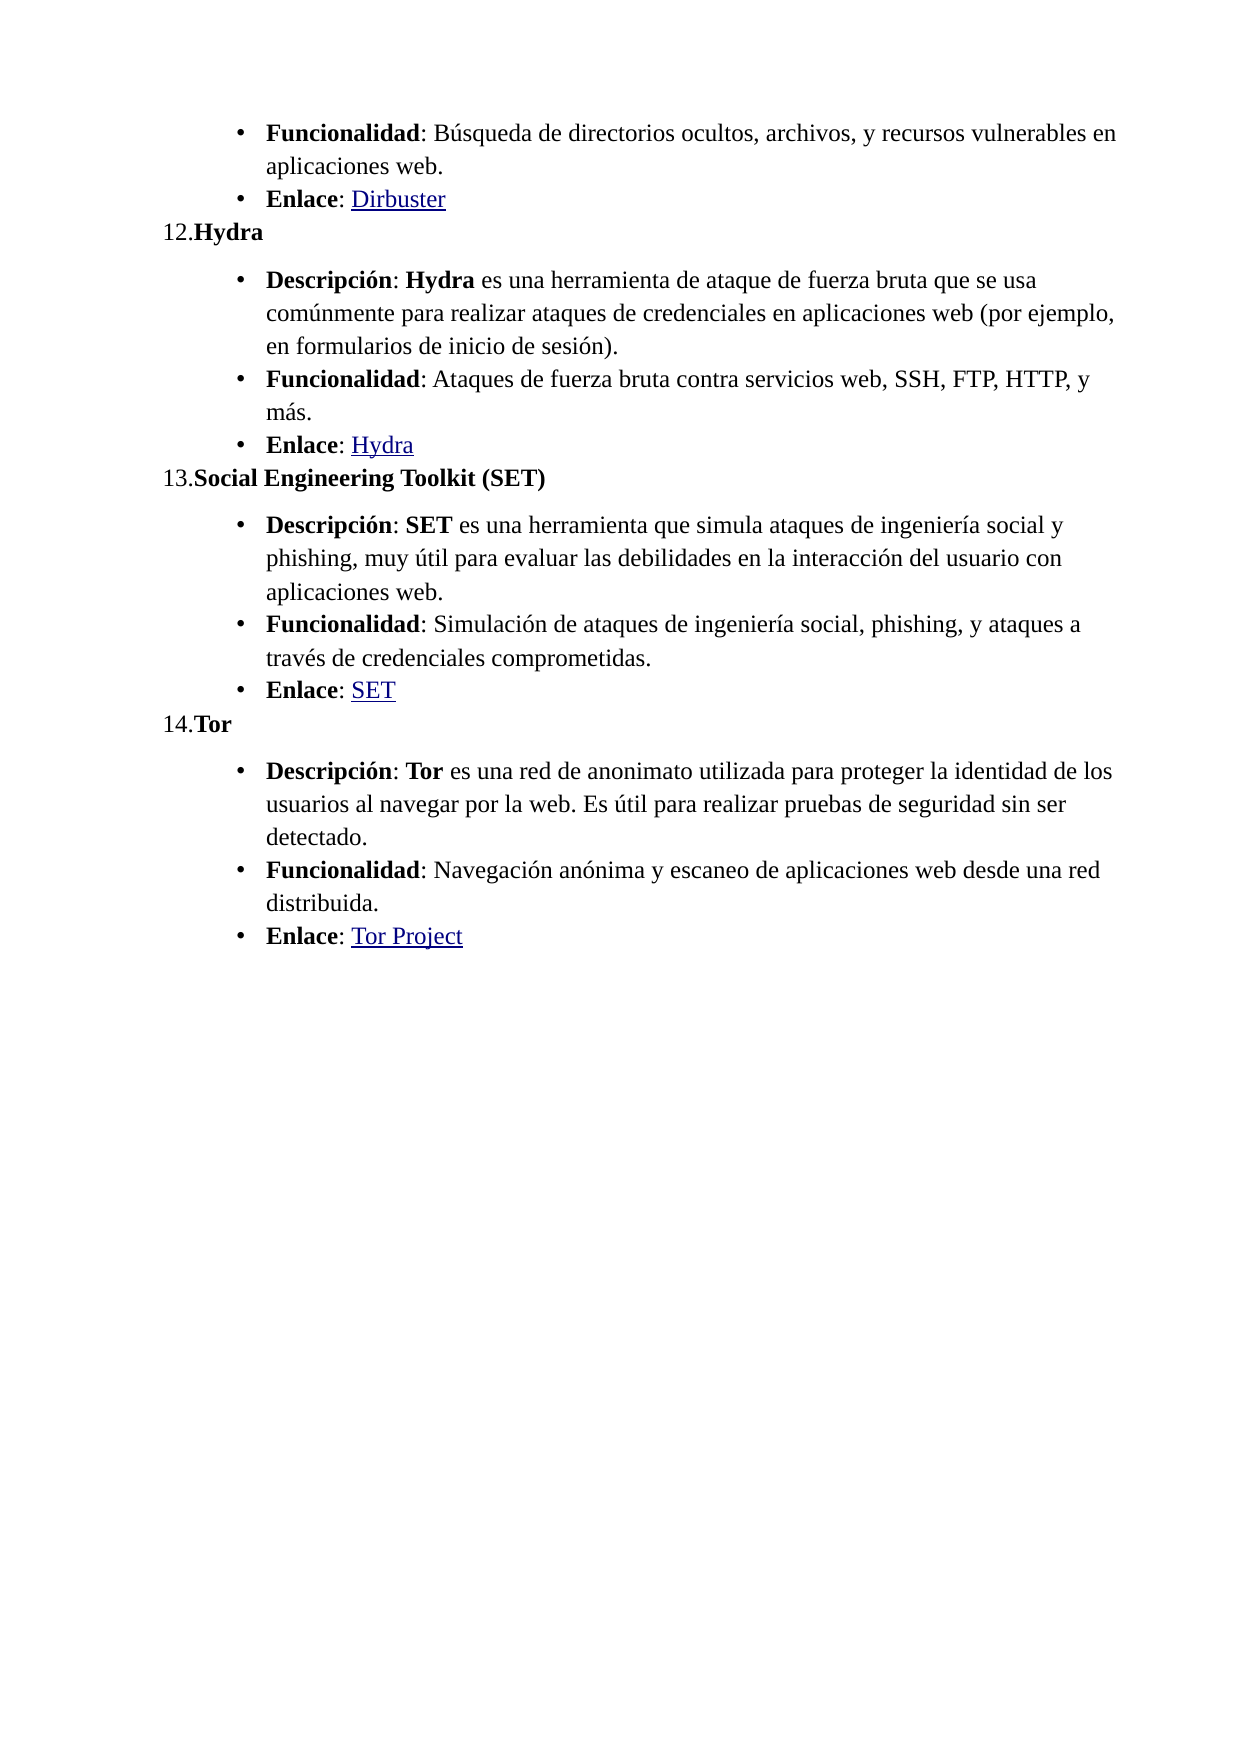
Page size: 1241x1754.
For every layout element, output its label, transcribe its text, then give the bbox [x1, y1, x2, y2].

list Descripción: Tor es una red de anonimato utilizada para proteger la identidad de los usuarios al navegar por la web. Es útil para realizar pruebas de seguridad sin ser detectado. [236, 756, 1122, 851]
list Hydra [162, 217, 1122, 246]
list Enlace: Dirbuster [236, 184, 1122, 213]
list Funcionalidad: Búsqueda de directorios ocultos, archivos, y recursos vulnerables en aplicaciones web. [236, 118, 1122, 180]
list Enlace: SET [236, 676, 1122, 704]
list Enlace: Tor Project [236, 921, 1122, 950]
list Enlace: Hydra [236, 430, 1122, 459]
list Descripción: Hydra es una herramienta de ataque de fuerza bruta que se usa comúnmente para realizar ataques de credenciales en aplicaciones web (por ejemplo, en formularios de inicio de sesión). [236, 265, 1122, 359]
list Funcionalidad: Simulación de ataques de ingeniería social, phishing, y ataques a través de credenciales comprometidas. [236, 609, 1122, 671]
list Descripción: SET es una herramienta que simula ataques de ingeniería social y phishing, muy útil para evaluar las debilidades en la interacción del usuario con aplicaciones web. [236, 511, 1122, 605]
list Funcionalidad: Navegación anónima y escaneo de aplicaciones web desde una red distribuida. [236, 855, 1122, 917]
list Tor [162, 709, 1122, 737]
list Social Engineering Toolkit (SET) [162, 463, 1122, 492]
list Funcionalidad: Ataques de fuerza bruta contra servicios web, SSH, FTP, HTTP, y más. [236, 364, 1122, 426]
